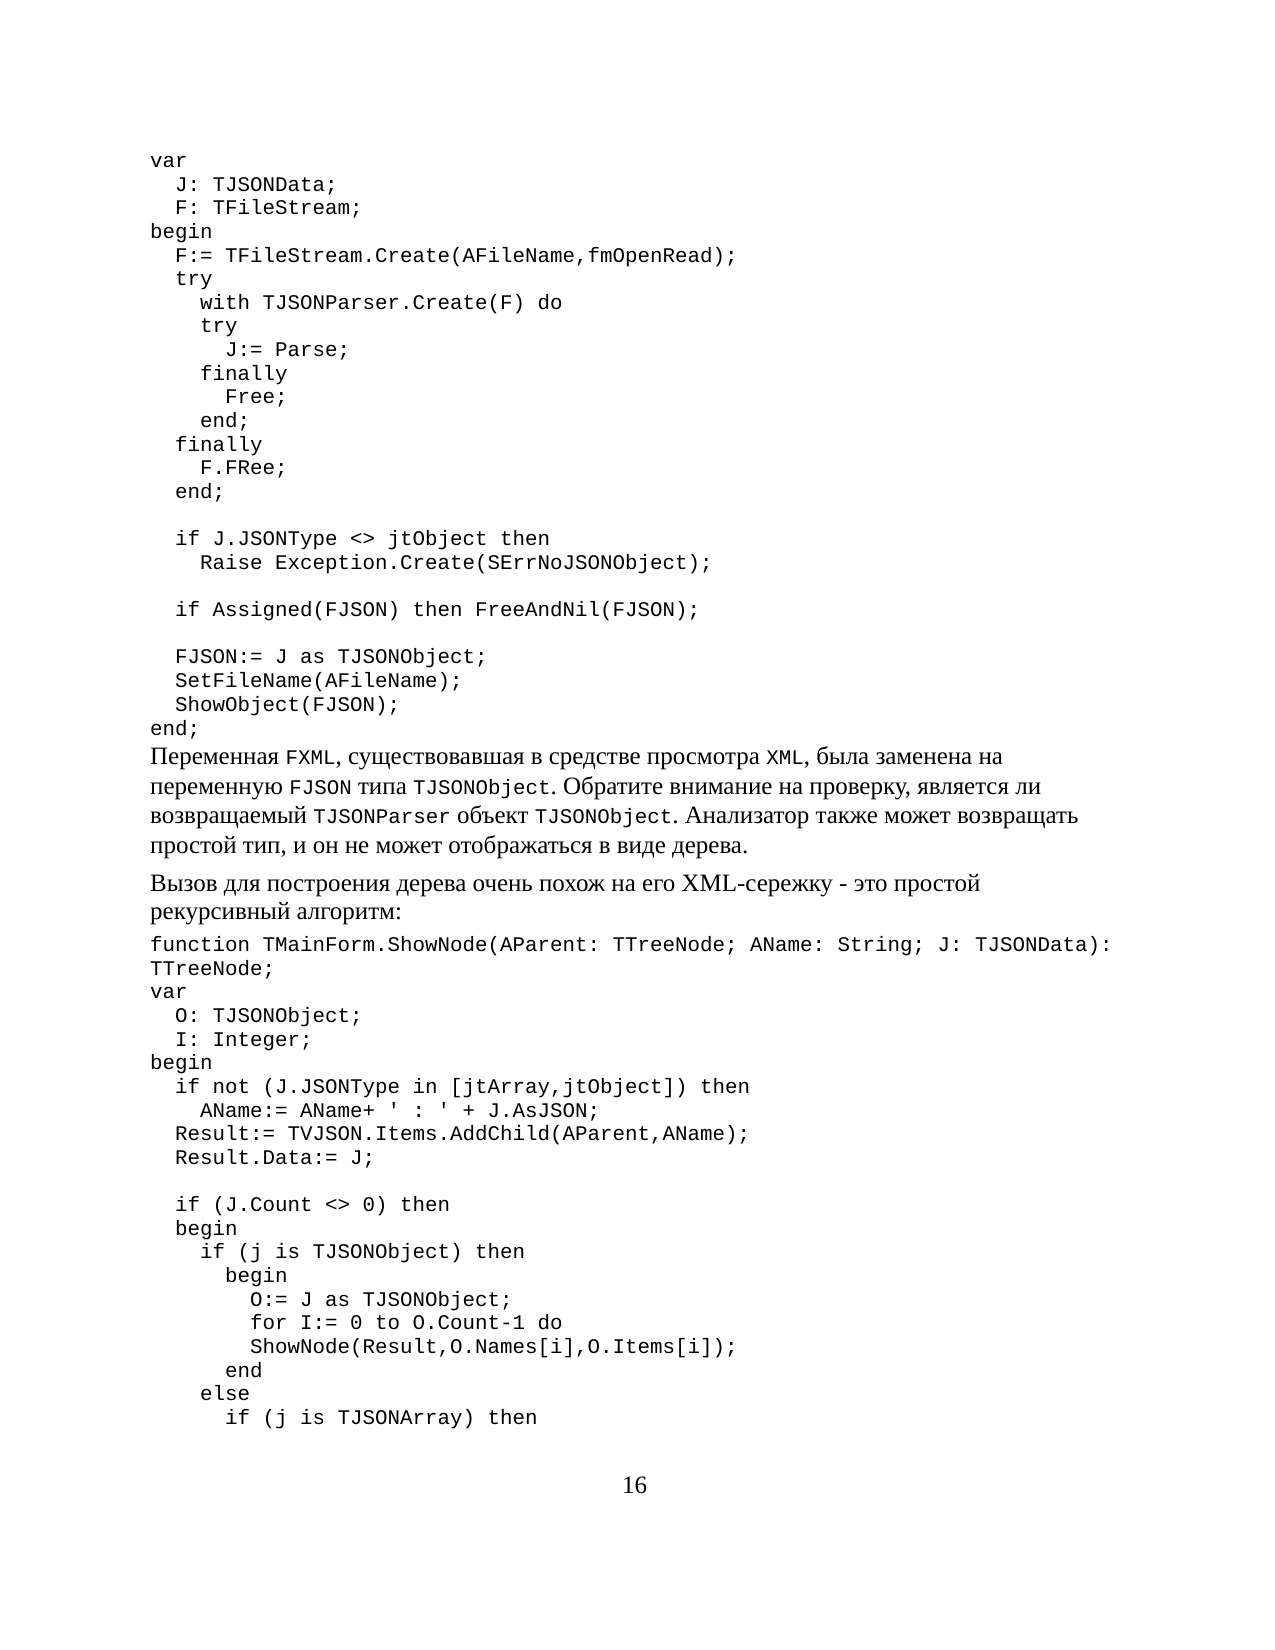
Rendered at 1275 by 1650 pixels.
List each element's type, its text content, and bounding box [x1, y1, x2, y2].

text var [150, 150, 1125, 174]
text for I:= 0 to O.Count-1 do [150, 1312, 1125, 1336]
text with TJSONParser.Create(F) do [150, 292, 1125, 316]
text FJSON:= J as TJSONObject; [150, 647, 1125, 670]
text F.FRee; [150, 457, 1125, 481]
text end; [150, 717, 1125, 741]
text try [150, 316, 1125, 339]
text end; [150, 410, 1125, 434]
text end [150, 1360, 1125, 1383]
text Result:= TVJSON.Items.AddChild(AParent,AName); [150, 1123, 1125, 1147]
text J:= Parse; [150, 339, 1125, 363]
text begin [150, 1218, 1125, 1241]
text if J.JSONType <> jtObject then [150, 528, 1125, 552]
text if Assigned(FJSON) then FreeAndNil(FJSON); [150, 599, 1125, 623]
text AName:= AName+ ' : ' + J.AsJSON; [150, 1099, 1125, 1123]
text function TMainForm.ShowNode(AParent: TTreeNode; AName: String; J: TJSONData): TTreeNode; [150, 934, 1125, 981]
text ShowObject(FJSON); [150, 694, 1125, 717]
text try [150, 268, 1125, 292]
text I: Integer; [150, 1029, 1125, 1052]
text if (j is TJSONArray) then [150, 1407, 1125, 1431]
text F:= TFileStream.Create(AFileName,fmOpenRead); [150, 244, 1125, 268]
text begin [150, 1265, 1125, 1289]
text end; [150, 481, 1125, 505]
text if not (J.JSONType in [jtArray,jtObject]) then [150, 1076, 1125, 1099]
text F: TFileStream; [150, 197, 1125, 221]
text O: TJSONObject; [150, 1005, 1125, 1029]
text else [150, 1383, 1125, 1407]
text SetFileName(AFileName); [150, 670, 1125, 694]
text finally [150, 434, 1125, 457]
text if (j is TJSONObject) then [150, 1241, 1125, 1265]
text J: TJSONData; [150, 174, 1125, 197]
text finally [150, 363, 1125, 386]
text Raise Exception.Create(SErrNoJSONObject); [150, 552, 1125, 576]
text Result.Data:= J; [150, 1147, 1125, 1171]
text Free; [150, 386, 1125, 410]
text if (J.Count <> 0) then [150, 1194, 1125, 1218]
text O:= J as TJSONObject; [150, 1289, 1125, 1312]
text ShowNode(Result,O.Names[i],O.Items[i]); [150, 1336, 1125, 1360]
text var [150, 981, 1125, 1005]
text Вызов для построения дерева очень похож на его XML-сережку - это простой рекурсивный алгоритм: [150, 868, 1125, 925]
text Переменная FXML, существовавшая в средстве просмотра XML, была заменена на переменную FJSON типа TJSONObject. Обратите внимание на проверку, является ли возвращаемый TJSONParser объект TJSONObject. Анализатор также может возвращать простой тип, и он не может отображаться в виде дерева. [150, 741, 1125, 859]
text begin [150, 1052, 1125, 1076]
text begin [150, 221, 1125, 244]
